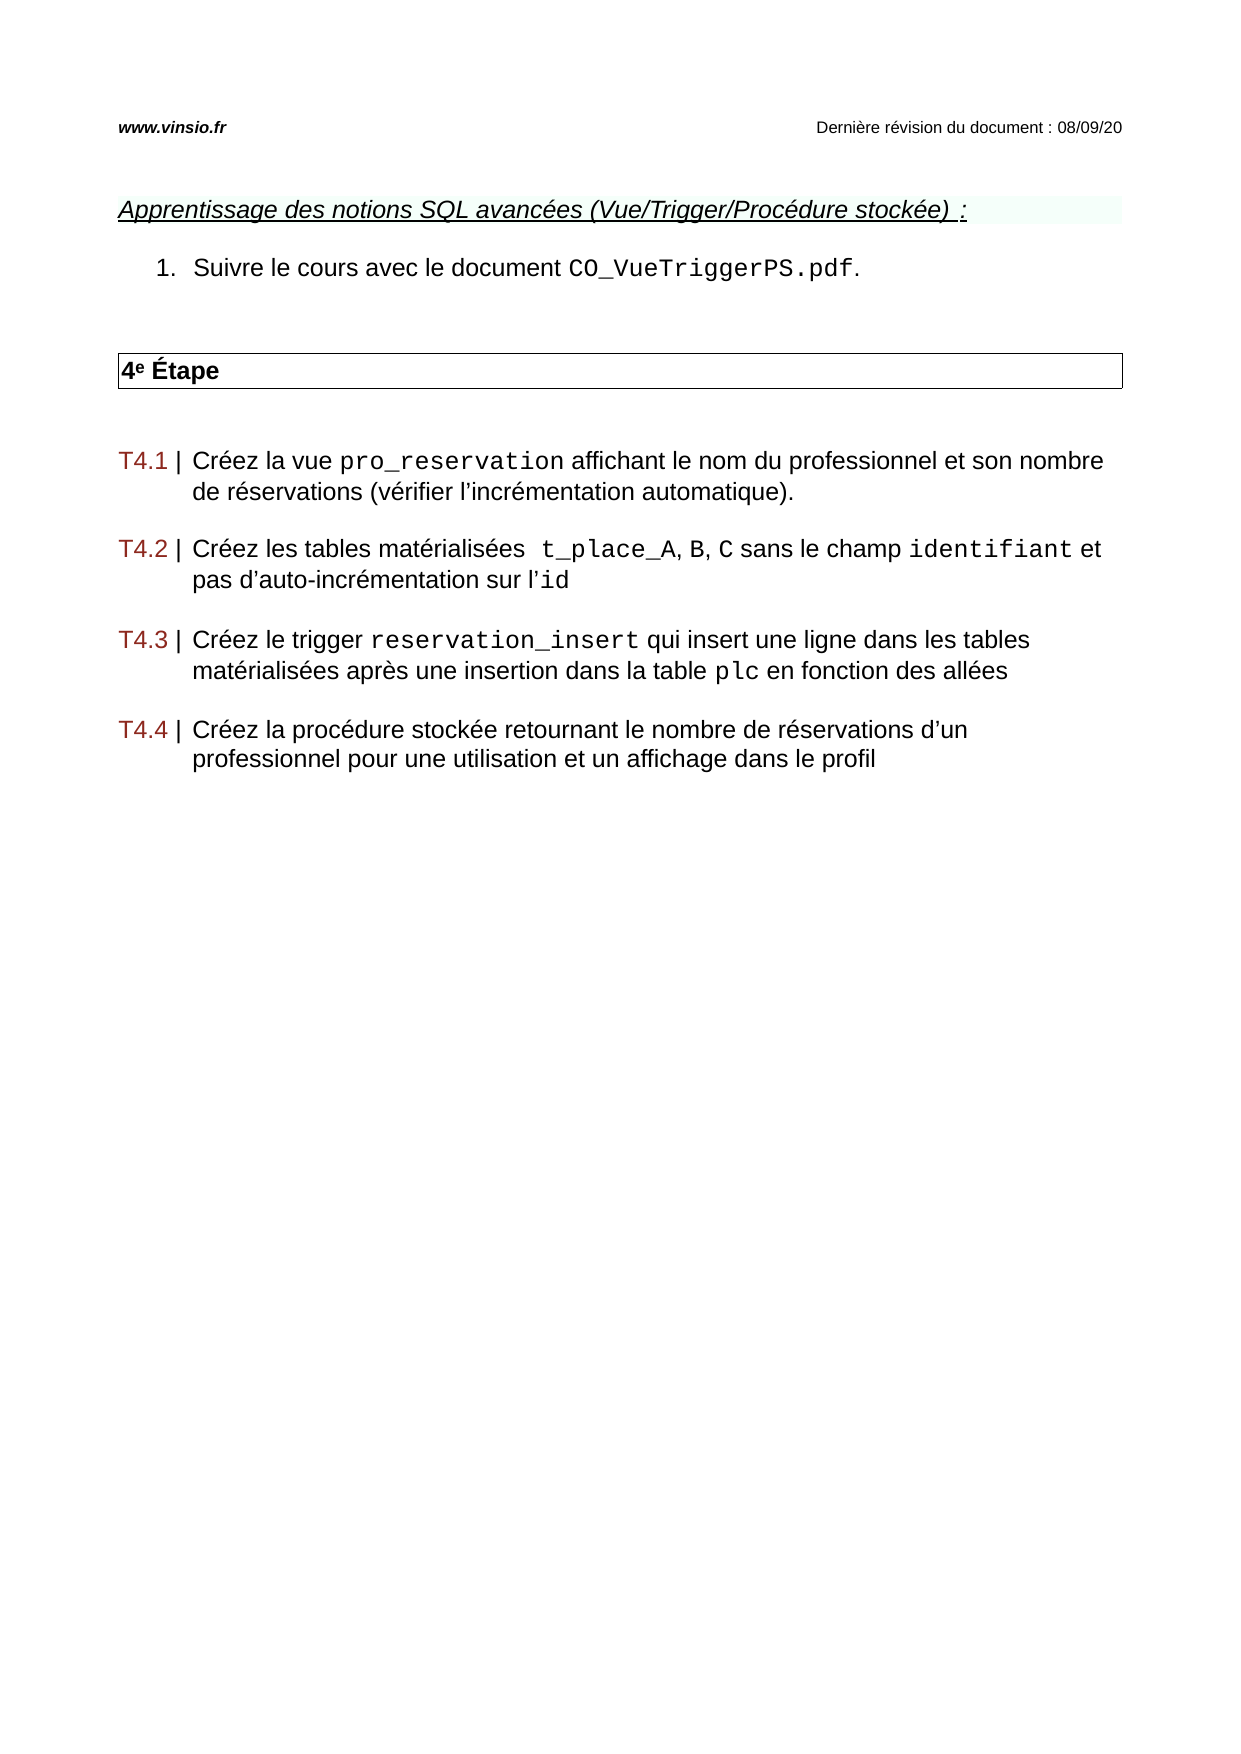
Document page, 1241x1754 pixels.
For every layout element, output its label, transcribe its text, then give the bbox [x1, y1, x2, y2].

list Suivre le cours avec le document CO_VueTriggerPS.pdf. [156, 253, 1122, 284]
text T4.1 | Créez la vue pro_reservation affichant le nom du professionnel et son nombre de réservations (vérifier l’incrémentation automatique). [118, 446, 1122, 505]
text Apprentissage des notions SQL avancées (Vue/Trigger/Procédure stockée) : [118, 196, 1122, 224]
text T4.3 | Créez le trigger reservation_insert qui insert une ligne dans les tables matérialisées après une insertion dans la table plc en fonction des allées [118, 625, 1122, 687]
text 4ᵉ Étape [119, 354, 1122, 388]
text T4.4 | Créez la procédure stockée retournant le nombre de réservations d’un professionnel pour une utilisation et un affichage dans le profil [118, 715, 1122, 773]
text T4.2 | Créez les tables matérialisées t_place_A, B, C sans le champ identifiant et pas d’auto-incrémentation sur l’id [118, 534, 1122, 596]
